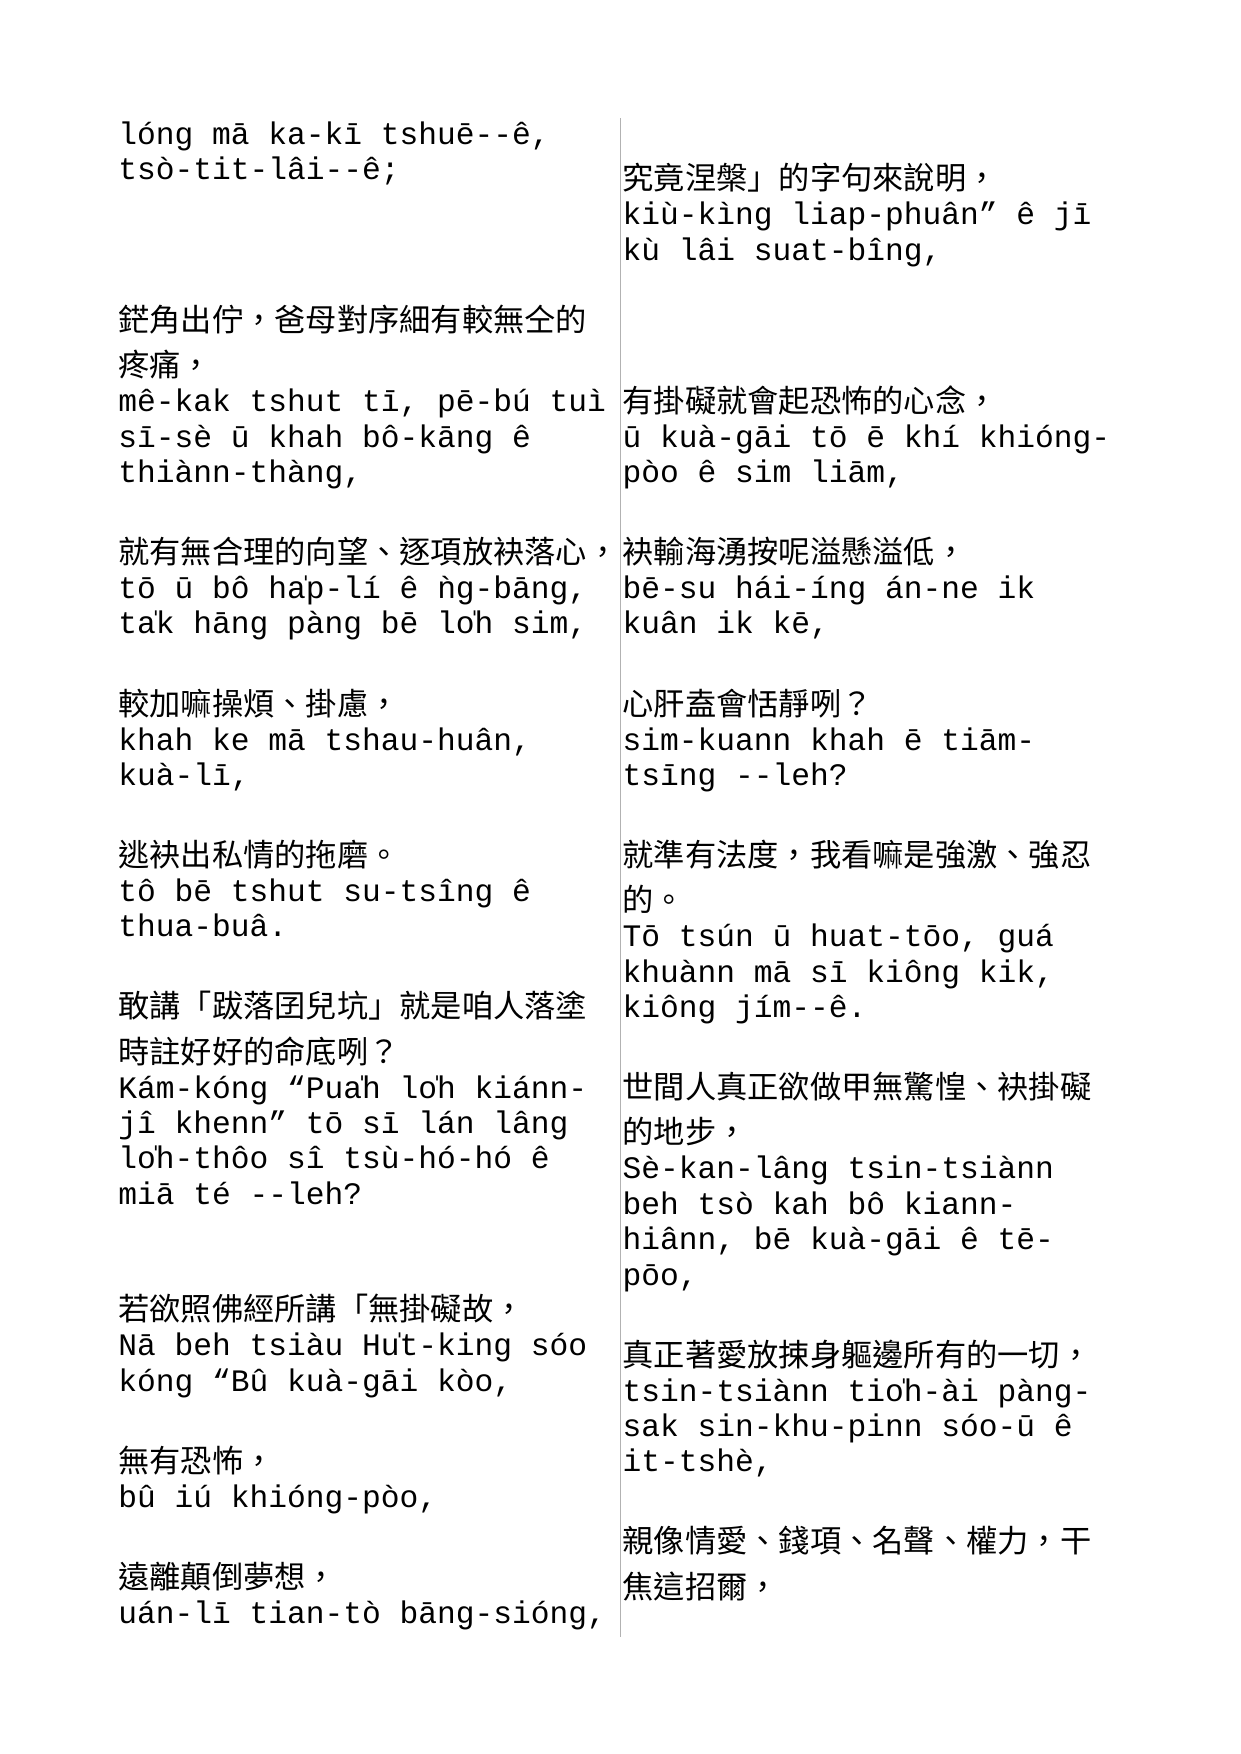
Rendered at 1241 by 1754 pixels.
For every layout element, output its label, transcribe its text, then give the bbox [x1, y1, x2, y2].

text 逃袂出私情的拖磨。 [118, 830, 618, 875]
text lóng mā ka-kī tshuē--ê, tsò-tit-lâi--ê; [118, 118, 618, 189]
text 遠離顛倒夢想， [118, 1552, 618, 1597]
text bē-su hái-íng án-ne ik kuân ik kē, [622, 572, 1122, 643]
text khah ke mā tshau-huân, kuà-lī, [118, 724, 618, 795]
text 親像情愛、錢項、名聲、權力，干焦這招爾， [622, 1517, 1122, 1607]
text 就有無合理的向望、逐項放袂落心， [118, 527, 618, 572]
text mê-kak tshut tī, pē-bú tuì sī-sè ū khah bô-kāng ê thiànn-thàng, [118, 386, 618, 492]
text tô bē tshut su-tsîng ê thua-buâ. [118, 875, 618, 946]
text tsin-tsiànn tio̍h-ài pàng-sak sin-khu-pinn sóo-ū ê it-tshè, [622, 1375, 1122, 1481]
text Tō tsún ū huat-tōo, guá khuànn mā sī kiông kik, kiông jím--ê. [622, 921, 1122, 1027]
text 就準有法度，我看嘛是強激、強忍的。 [622, 830, 1122, 921]
text bû iú khióng-pòo, [118, 1481, 618, 1517]
text kiù-kìng liap-phuân” ê jī kù lâi suat-bîng, [622, 199, 1122, 269]
text 鋩角出佇，爸母對序細有較無仝的疼痛， [118, 295, 618, 386]
text 世間人真正欲做甲無驚惶、袂掛礙的地步， [622, 1062, 1122, 1153]
text sim-kuann khah ē tiām-tsīng --leh? [622, 724, 1122, 795]
text uán-lī tian-tò bāng-sióng, [118, 1597, 618, 1633]
text ū kuà-gāi tō ē khí khióng-pòo ê sim liām, [622, 421, 1122, 492]
text 若欲照佛經所講「無掛礙故， [118, 1284, 618, 1330]
text 較加嘛操煩、掛慮， [118, 679, 618, 724]
text 有掛礙就會起恐怖的心念， [622, 376, 1122, 421]
text 真正著愛放捒身軀邊所有的一切， [622, 1330, 1122, 1375]
text Kám-kóng “Pua̍h lo̍h kiánn-jî khenn” tō sī lán lâng lo̍h-thôo sî tsù-hó-hó ê miā té --leh? [118, 1072, 618, 1214]
text 究竟涅槃」的字句來說明， [622, 153, 1122, 199]
text 心肝盍會恬靜咧？ [622, 679, 1122, 724]
text Sè-kan-lâng tsin-tsiànn beh tsò kah bô kiann-hiânn, bē kuà-gāi ê tē-pōo, [622, 1153, 1122, 1294]
text Nā beh tsiàu Hu̍t-king sóo kóng “Bû kuà-gāi kòo, [118, 1330, 618, 1401]
text 無有恐怖， [118, 1436, 618, 1481]
text 袂輸海湧按呢溢懸溢低， [622, 527, 1122, 572]
text tō ū bô ha̍p-lí ê ǹg-bāng, ta̍k hāng pàng bē lo̍h sim, [118, 572, 618, 643]
text 敢講「跋落囝兒坑」就是咱人落塗時註好好的命底咧？ [118, 982, 618, 1072]
